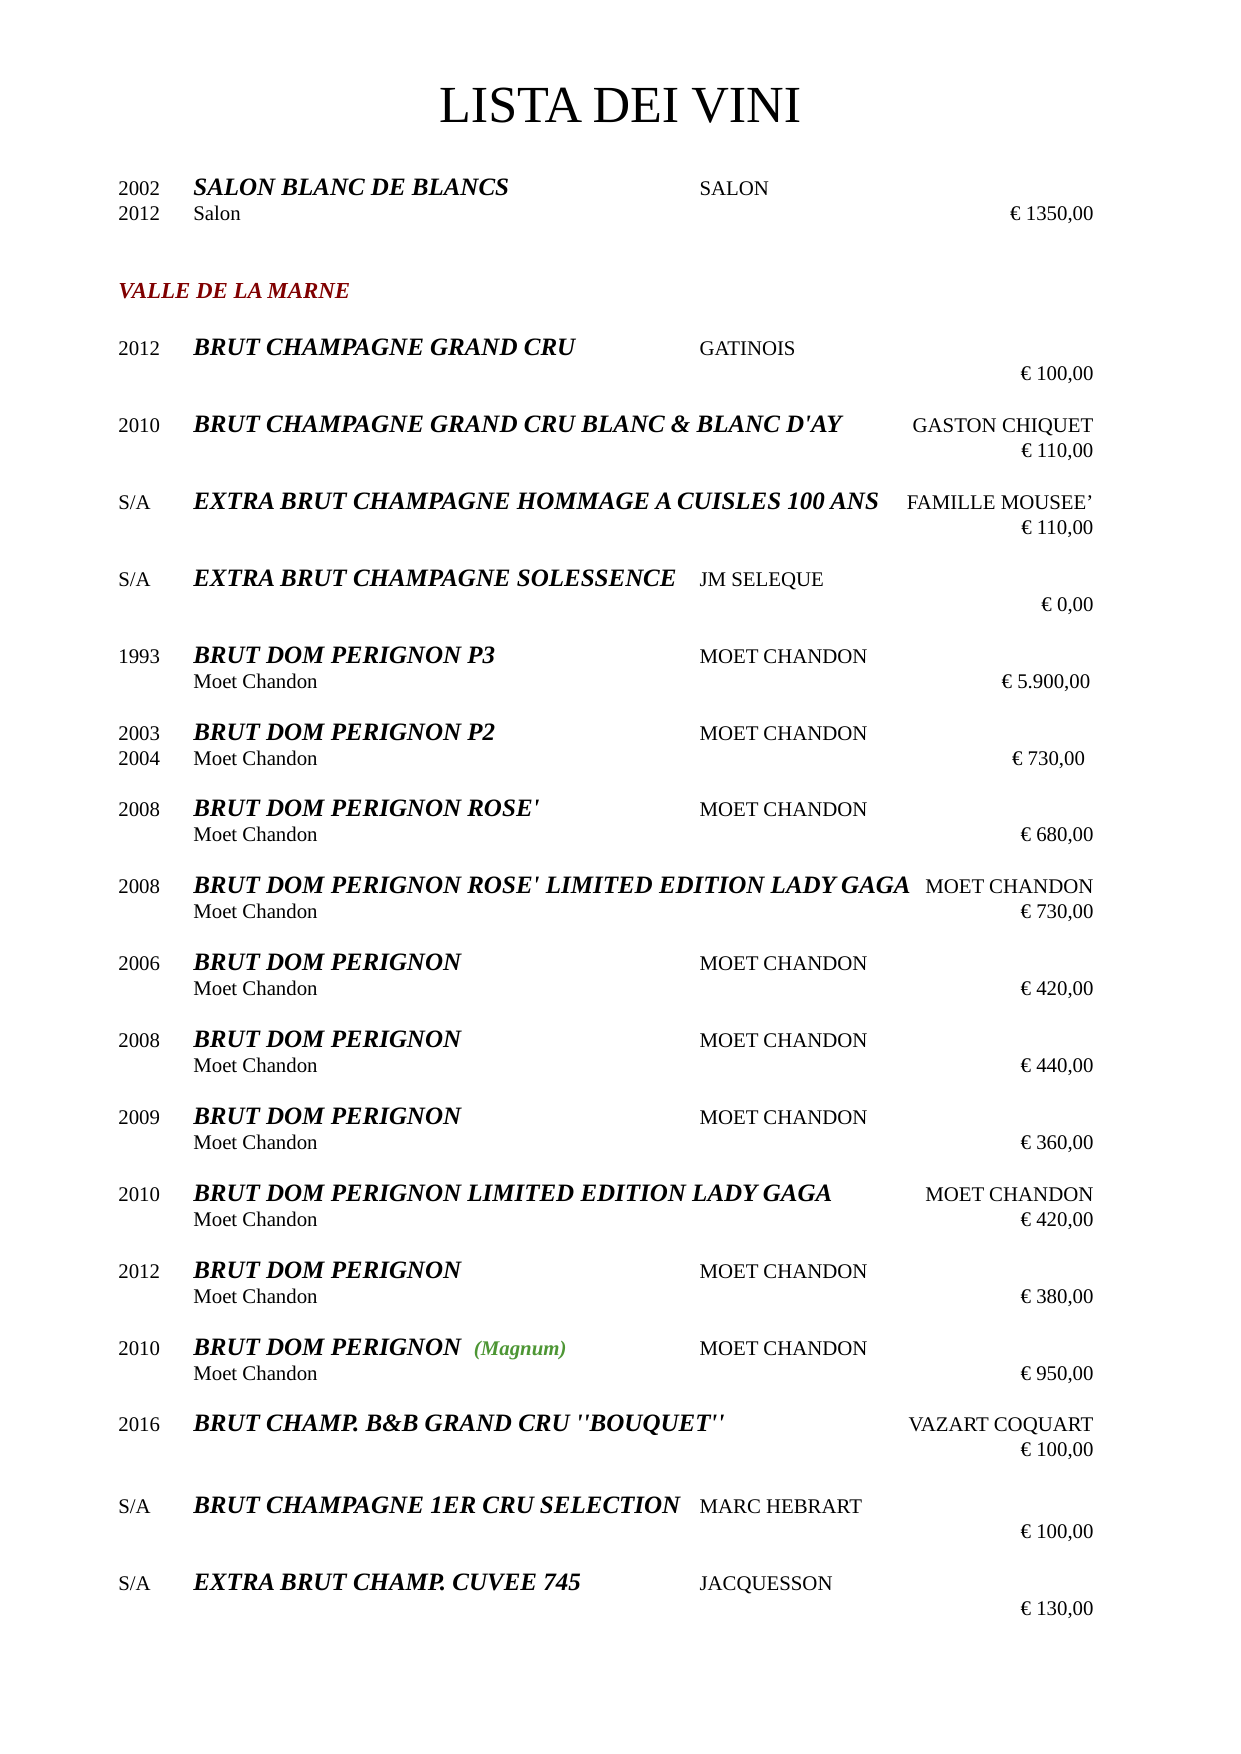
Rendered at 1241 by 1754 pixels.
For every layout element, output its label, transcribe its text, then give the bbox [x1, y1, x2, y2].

text 2012 BRUT CHAMPAGNE GRAND CRU GATINOIS [118, 332, 1122, 361]
text Moet Chandon € 730,00 [118, 899, 1122, 923]
text 1993 BRUT DOM PERIGNON P3 MOET CHANDON [118, 640, 1122, 668]
text 2010 BRUT DOM PERIGNON LIMITED EDITION LADY GAGA MOET CHANDON [118, 1178, 1122, 1207]
text S/A EXTRA BRUT CHAMPAGNE HOMMAGE A CUISLES 100 ANS FAMILLE MOUSEE’ [118, 486, 1122, 515]
text 2016 BRUT CHAMP. B&B GRAND CRU ''BOUQUET'' VAZART COQUART [118, 1408, 1122, 1437]
text Moet Chandon € 950,00 [118, 1360, 1122, 1384]
text 2010 BRUT DOM PERIGNON (Magnum) MOET CHANDON [118, 1332, 1122, 1360]
text 2012 BRUT DOM PERIGNON MOET CHANDON [118, 1255, 1122, 1283]
text S/A EXTRA BRUT CHAMP. CUVEE 745 JACQUESSON [118, 1567, 1122, 1596]
text € 130,00 [118, 1596, 1122, 1620]
text 2004 Moet Chandon € 730,00 [118, 745, 1122, 769]
text 2010 BRUT CHAMPAGNE GRAND CRU BLANC & BLANC D'AY GASTON CHIQUET [118, 409, 1122, 438]
text 2008 BRUT DOM PERIGNON ROSE' MOET CHANDON [118, 793, 1122, 822]
text S/A BRUT CHAMPAGNE 1ER CRU SELECTION MARC HEBRART [118, 1490, 1122, 1519]
text € 100,00 [118, 1437, 1122, 1461]
text S/A EXTRA BRUT CHAMPAGNE SOLESSENCE JM SELEQUE [118, 563, 1122, 592]
text Moet Chandon € 420,00 [118, 976, 1122, 1000]
text Moet Chandon € 380,00 [118, 1283, 1122, 1308]
text 2003 BRUT DOM PERIGNON P2 MOET CHANDON [118, 717, 1122, 745]
text 2012 Salon € 1350,00 [118, 200, 1122, 224]
text Moet Chandon € 420,00 [118, 1207, 1122, 1231]
text Moet Chandon € 440,00 [118, 1053, 1122, 1077]
text € 100,00 [118, 1519, 1122, 1543]
text 2008 BRUT DOM PERIGNON ROSE' LIMITED EDITION LADY GAGA MOET CHANDON [118, 870, 1122, 899]
text € 100,00 [118, 361, 1122, 385]
text 2006 BRUT DOM PERIGNON MOET CHANDON [118, 947, 1122, 976]
text € 110,00 [118, 438, 1122, 462]
text VALLE DE LA MARNE [118, 277, 1122, 303]
text Moet Chandon € 680,00 [118, 822, 1122, 846]
text 2002 SALON BLANC DE BLANCS SALON [118, 172, 1122, 200]
text Moet Chandon € 5.900,00 [118, 668, 1122, 693]
text € 0,00 [118, 592, 1122, 616]
text € 110,00 [118, 515, 1122, 539]
text 2008 BRUT DOM PERIGNON MOET CHANDON [118, 1024, 1122, 1053]
text 2009 BRUT DOM PERIGNON MOET CHANDON [118, 1101, 1122, 1130]
text Moet Chandon € 360,00 [118, 1130, 1122, 1154]
